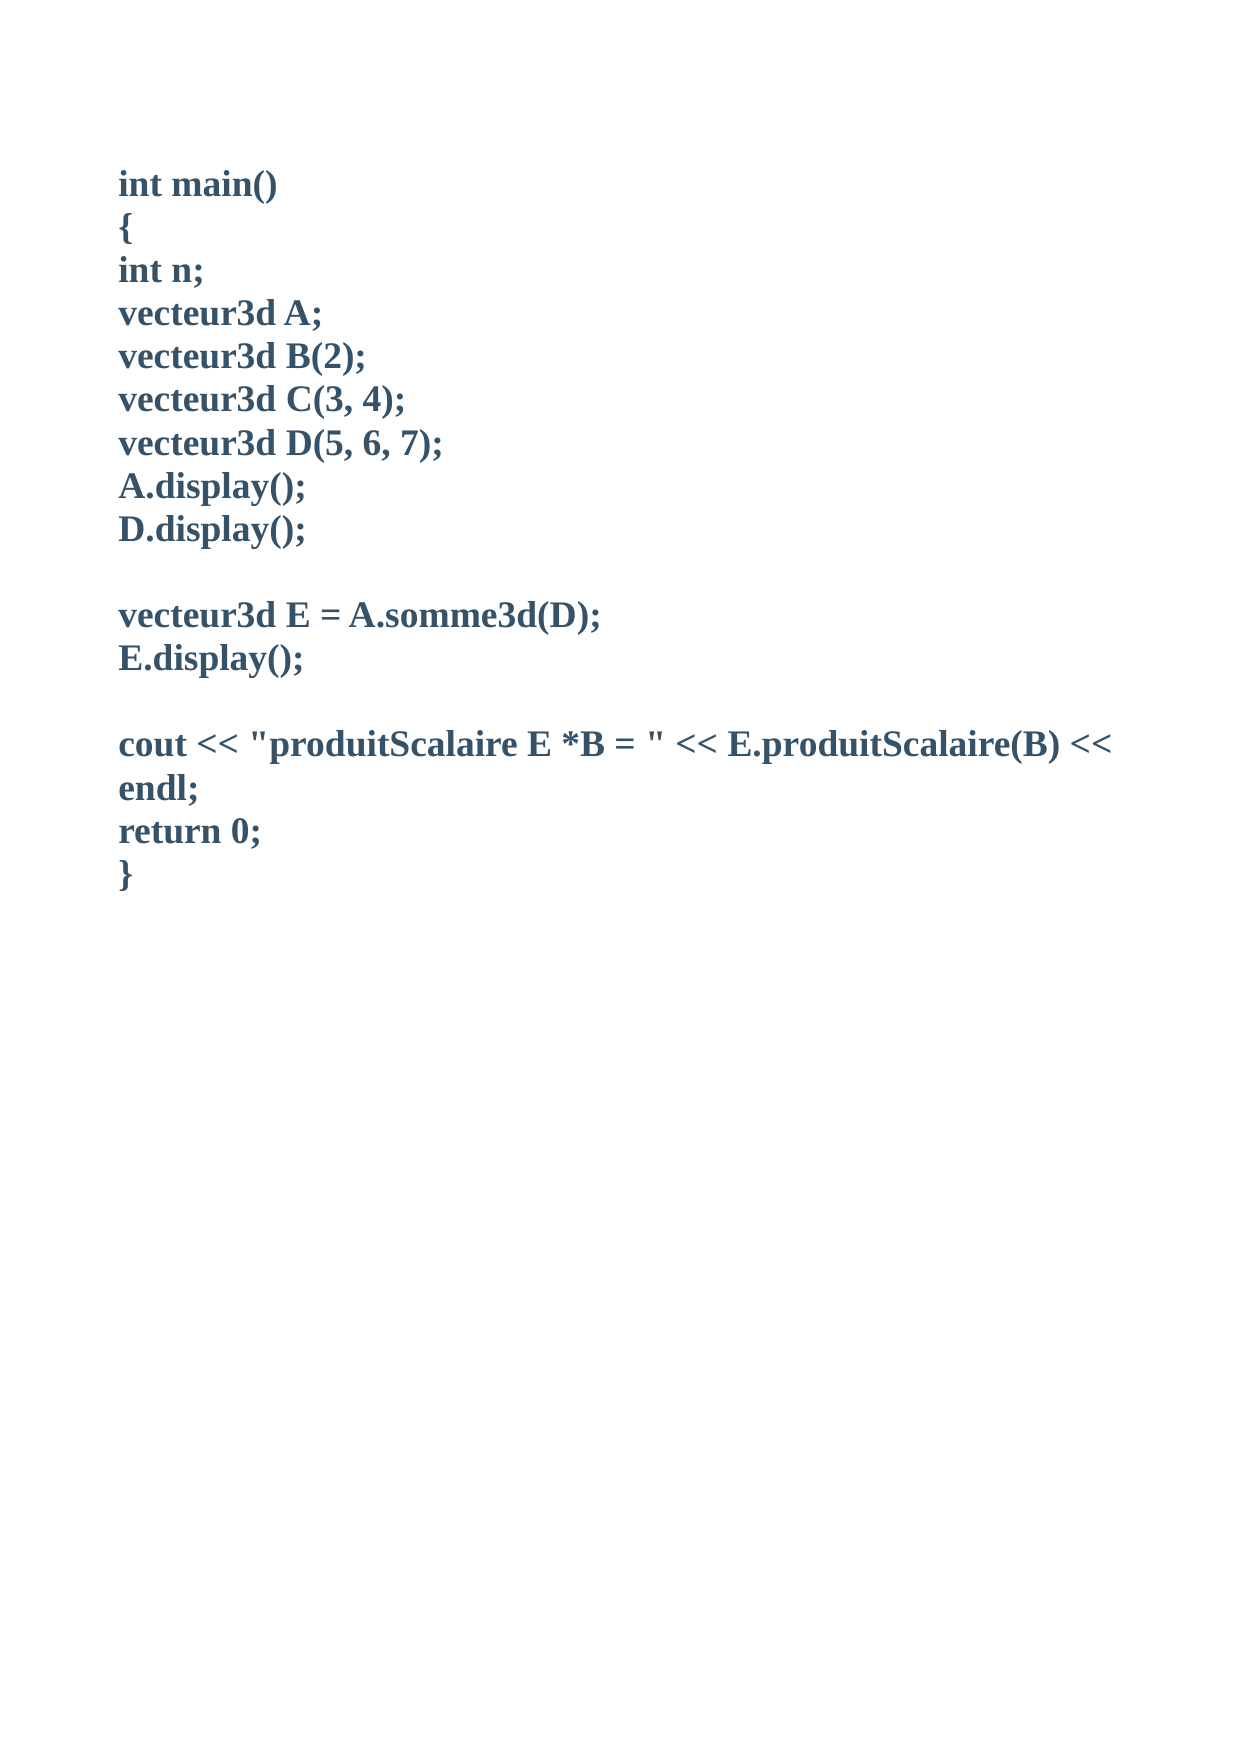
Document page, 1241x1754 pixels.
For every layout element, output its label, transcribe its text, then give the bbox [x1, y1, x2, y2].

text int main() [118, 161, 1122, 204]
text vecteur3d C(3, 4); [118, 377, 1122, 420]
text vecteur3d D(5, 6, 7); [118, 420, 1122, 463]
text } [118, 851, 1122, 894]
text vecteur3d E = A.somme3d(D); [118, 592, 1122, 636]
text cout << "produitScalaire E *B = " << E.produitScalaire(B) << endl; [118, 722, 1122, 808]
text return 0; [118, 808, 1122, 851]
text int n; [118, 247, 1122, 291]
text A.display(); [118, 463, 1122, 506]
text { [118, 204, 1122, 247]
text D.display(); [118, 506, 1122, 549]
text vecteur3d B(2); [118, 334, 1122, 377]
text E.display(); [118, 636, 1122, 679]
text vecteur3d A; [118, 291, 1122, 334]
